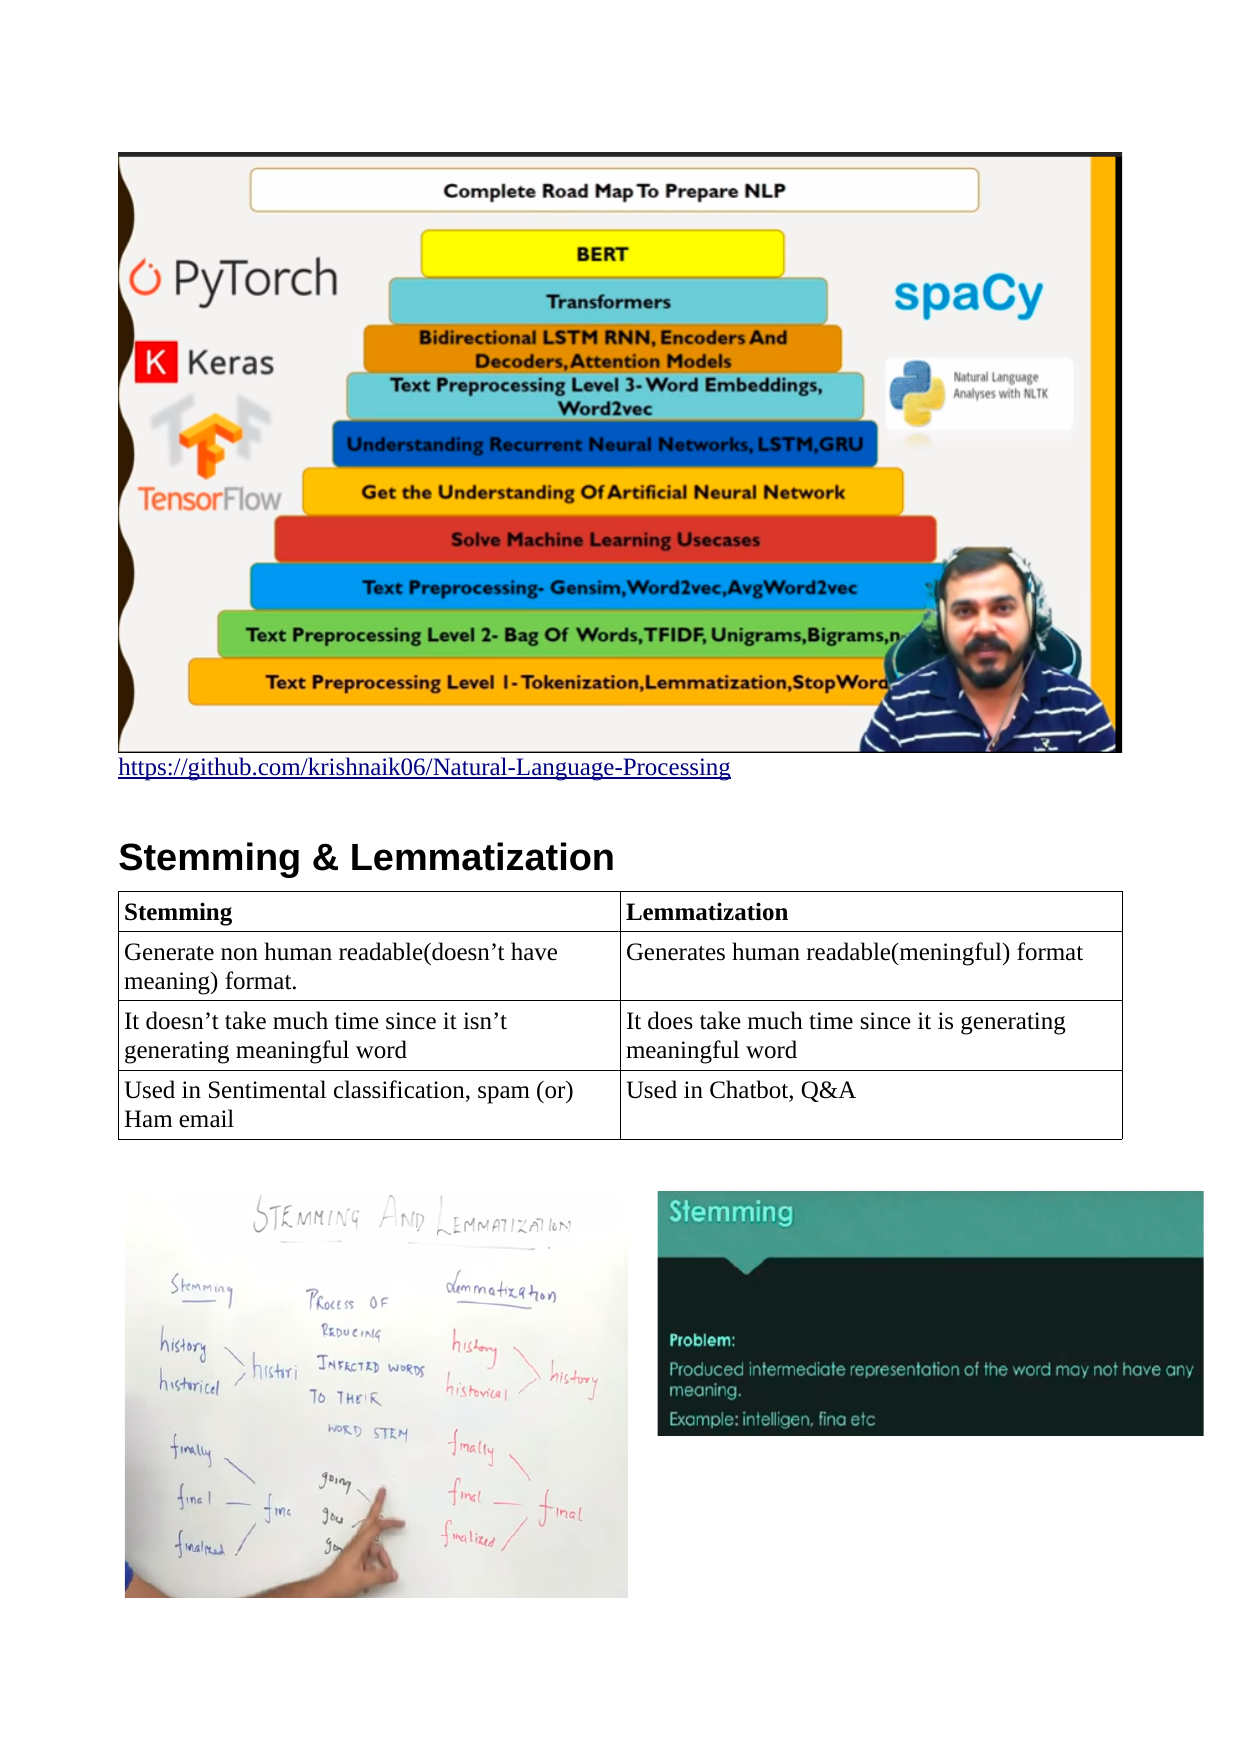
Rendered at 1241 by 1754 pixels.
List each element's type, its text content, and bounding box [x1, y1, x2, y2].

table_cell Used in Sentimental classification, spam (or) Ham email [119, 1071, 620, 1138]
text [118, 147, 1122, 152]
table_cell It doesn’t take much time since it isn’t generating meaningful word [119, 1001, 620, 1069]
picture [118, 152, 1123, 753]
subtitle Stemming & Lemmatization [118, 835, 1122, 878]
picture [124, 1195, 628, 1598]
table_header Stemming [119, 892, 620, 931]
picture [657, 1191, 1204, 1436]
text https://github.com/krishnaik06/Natural-Language-Processing [118, 753, 1122, 781]
table_cell Generate non human readable(doesn’t have meaning) format. [119, 932, 620, 1000]
table_cell Generates human readable(meningful) format [621, 932, 1122, 1000]
table_cell Used in Chatbot, Q&A [621, 1071, 1122, 1138]
table_header Lemmatization [621, 892, 1122, 931]
table_cell It does take much time since it is generating meaningful word [621, 1001, 1122, 1069]
